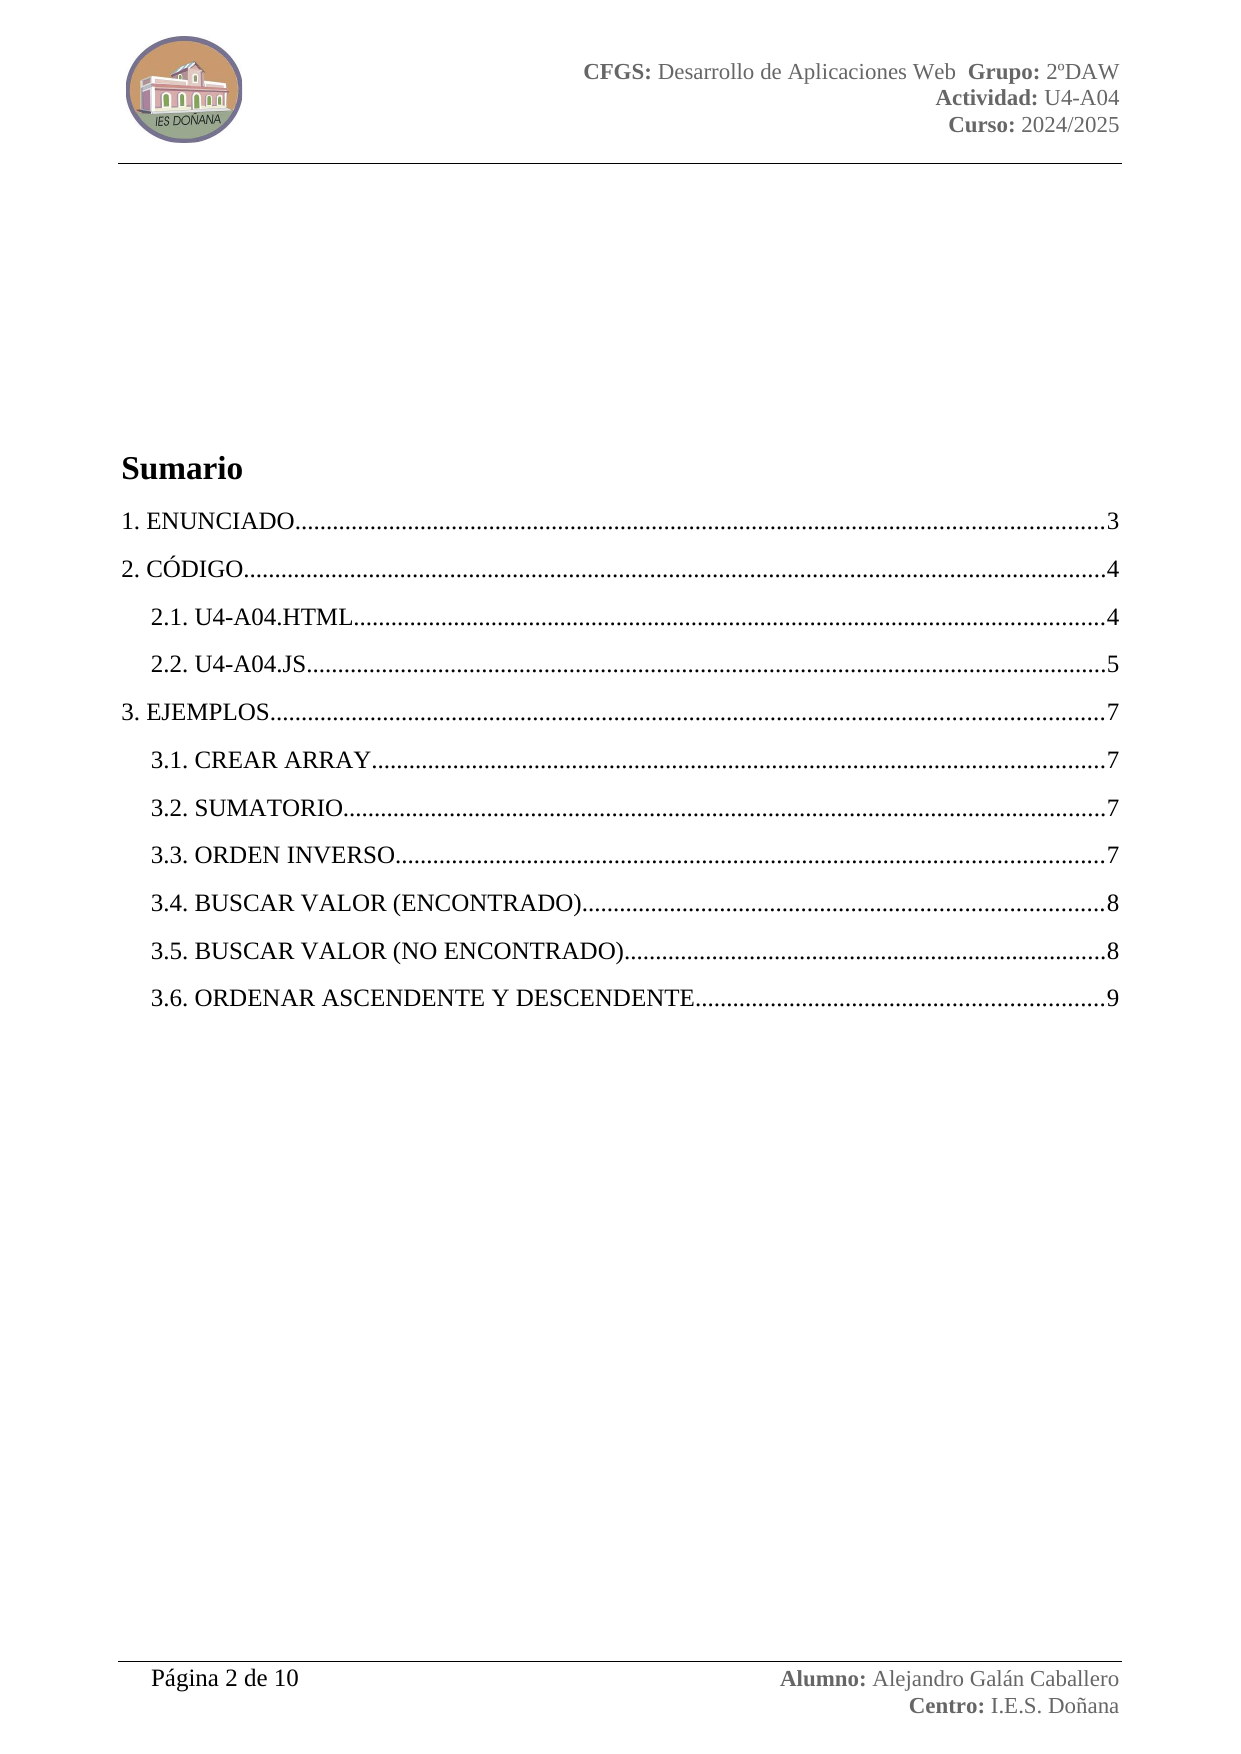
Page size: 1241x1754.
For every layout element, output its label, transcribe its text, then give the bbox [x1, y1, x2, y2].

text 3.6. ORDENAR ASCENDENTE Y DESCENDENTE 9 [151, 983, 1119, 1012]
picture [126, 36, 243, 143]
subtitle Sumario [121, 448, 1119, 487]
text 2.2. U4-A04.JS 5 [151, 649, 1119, 678]
text 3.3. ORDEN INVERSO 7 [151, 840, 1119, 869]
text 3.4. BUSCAR VALOR (ENCONTRADO) 8 [151, 888, 1119, 917]
text 2.1. U4-A04.HTML 4 [151, 602, 1119, 631]
text 3.5. BUSCAR VALOR (NO ENCONTRADO) 8 [151, 936, 1119, 964]
text 2. CÓDIGO 4 [121, 554, 1119, 583]
text 3.1. CREAR ARRAY 7 [151, 745, 1119, 774]
text 3. EJEMPLOS 7 [121, 697, 1119, 726]
text 1. ENUNCIADO 3 [121, 506, 1119, 535]
text 3.2. SUMATORIO 7 [151, 793, 1119, 821]
